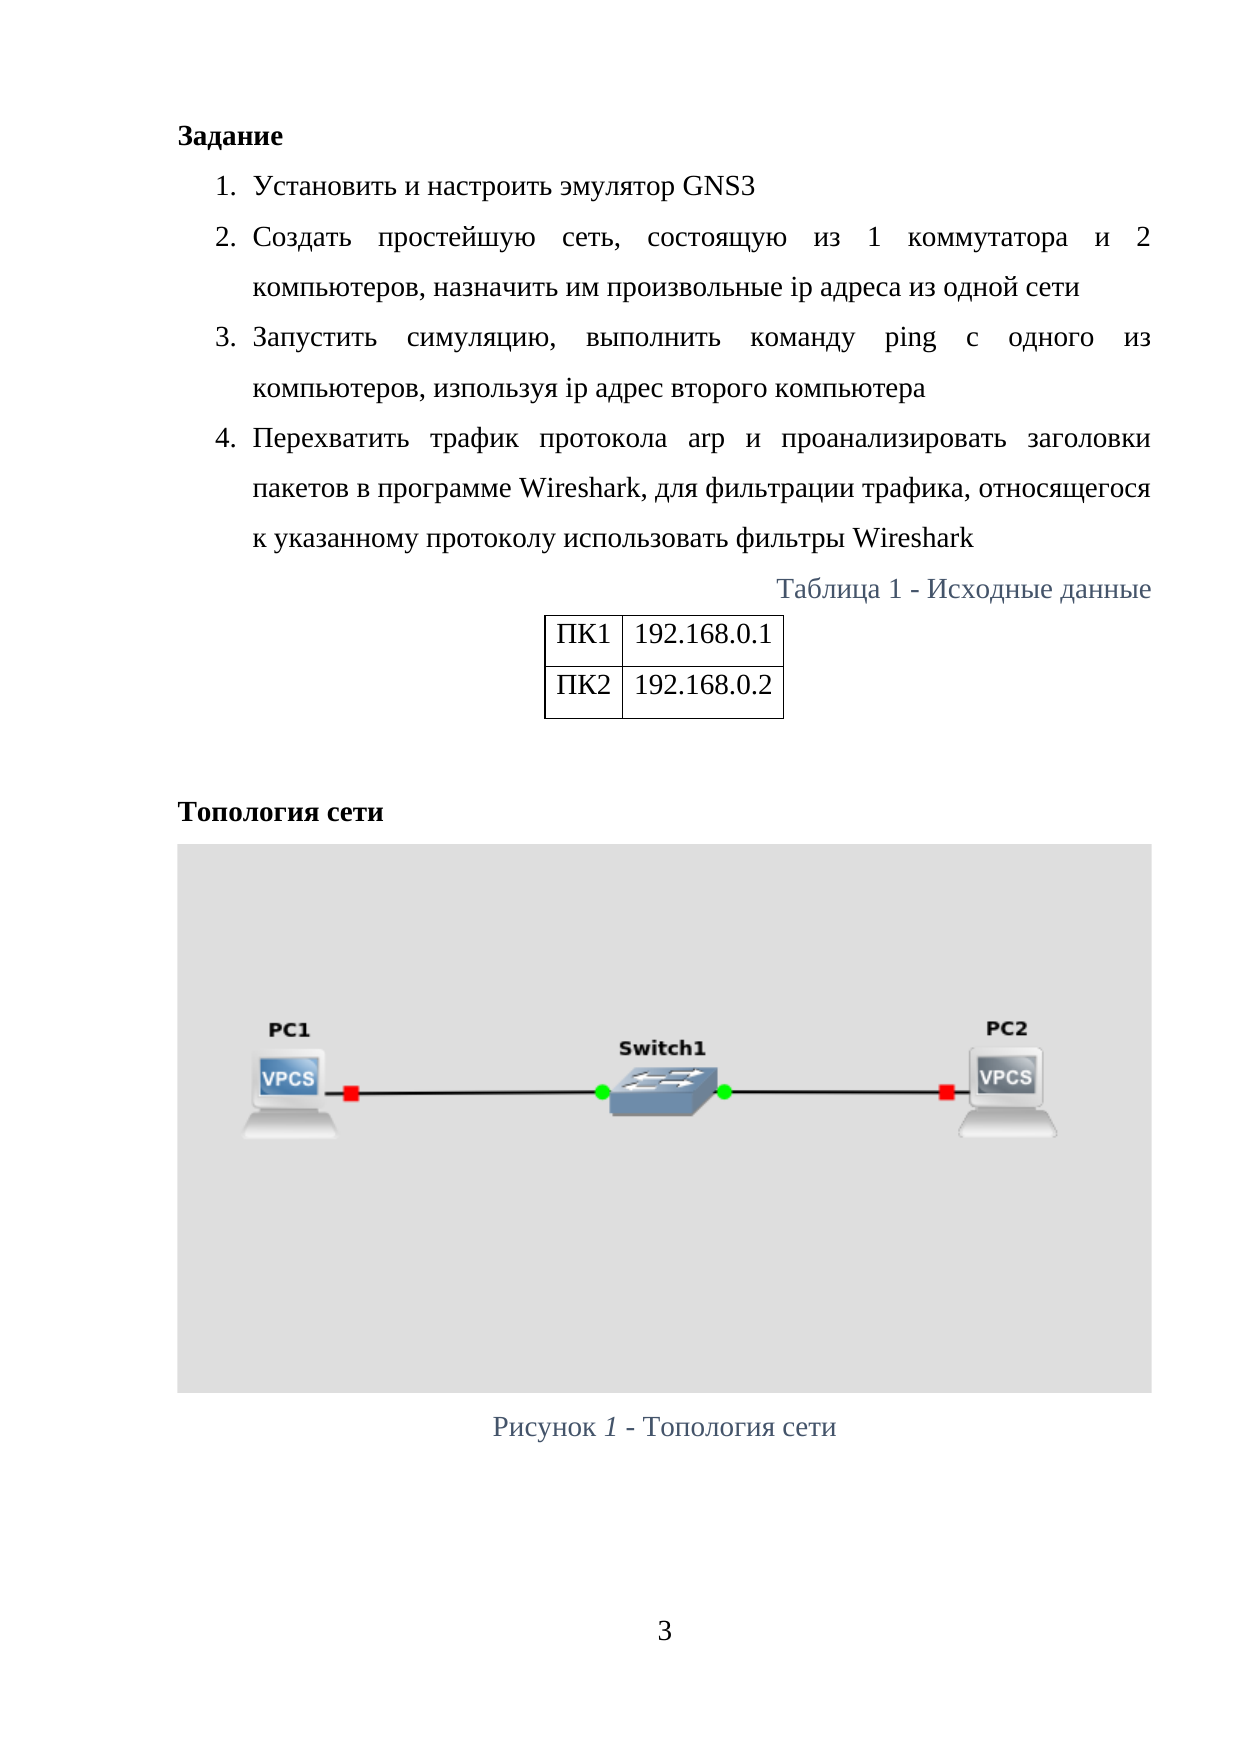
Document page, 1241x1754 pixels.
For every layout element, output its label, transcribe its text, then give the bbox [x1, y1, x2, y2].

table_header ПК1 [546, 616, 622, 666]
text Задание [177, 118, 1152, 152]
picture [177, 844, 1152, 1393]
list Запустить симуляцию, выполнить команду ping с одного из компьютеров, изпользуя ip адрес второго компьютера [215, 319, 1152, 403]
table_cell 192.168.0.2 [623, 667, 783, 717]
list Создать простейшую сеть, состоящую из 1 коммутатора и 2 компьютеров, назначить им произвольные ip адреса из одной сети [215, 219, 1152, 303]
text Рисунок 1 - Топология сети [177, 1393, 1152, 1442]
text Таблица 1 - Исходные данные [177, 571, 1152, 604]
list Перехватить трафик протокола arp и проанализировать заголовки пакетов в программе Wireshark, для фильтрации трафика, относящегося к указанному протоколу использовать фильтры Wireshark [215, 420, 1152, 554]
subtitle Топология сети [177, 794, 1152, 827]
table_cell ПК2 [546, 667, 622, 717]
table_header 192.168.0.1 [623, 616, 783, 666]
list Установить и настроить эмулятор GNS3 [215, 168, 1152, 202]
